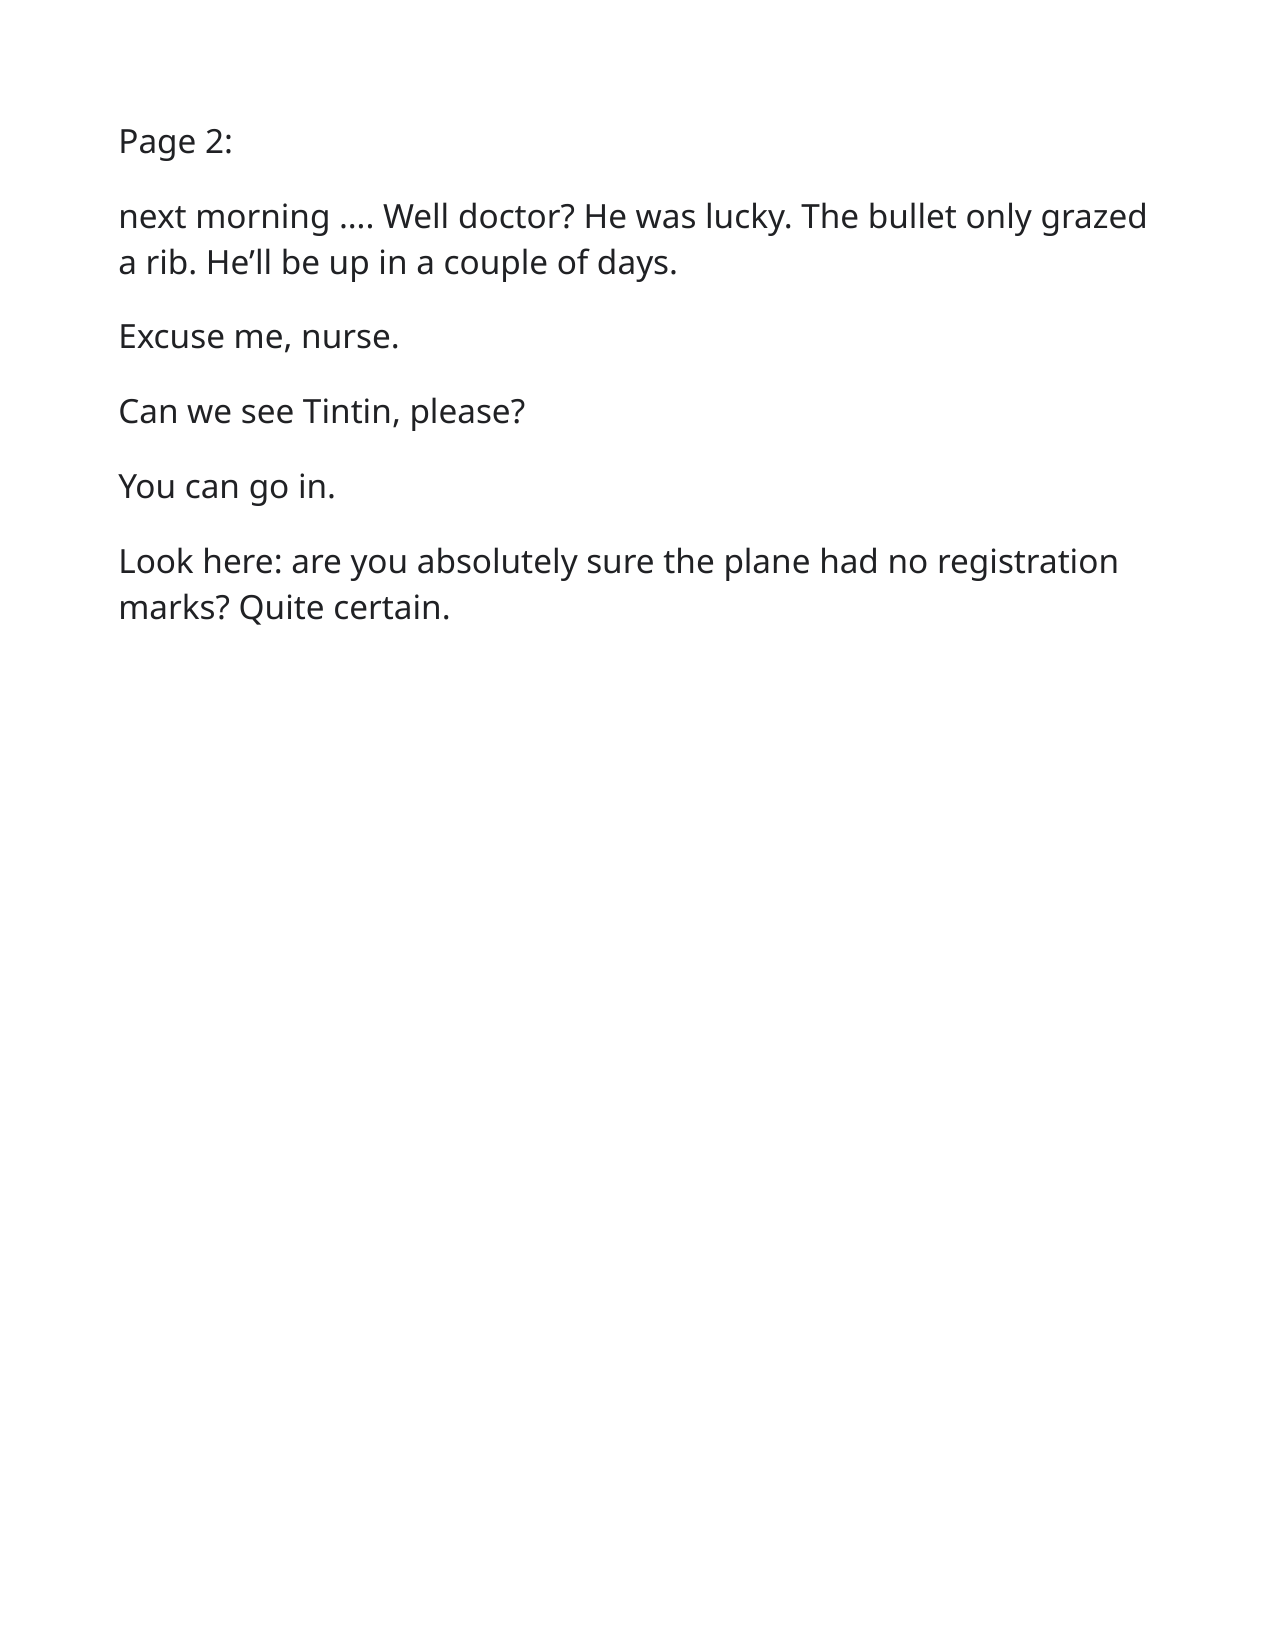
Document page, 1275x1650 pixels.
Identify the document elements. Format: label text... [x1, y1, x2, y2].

text Look here: are you absolutely sure the plane had no registration marks? Quite certain. [118, 538, 1157, 629]
text next morning …. Well doctor? He was lucky. The bullet only grazed a rib. He’ll be up in a couple of days. [118, 193, 1157, 284]
text Excuse me, nurse. [118, 313, 1157, 359]
text Page 2: [118, 118, 1157, 163]
text Can we see Tintin, please? [118, 388, 1157, 434]
text You can go in. [118, 463, 1157, 508]
